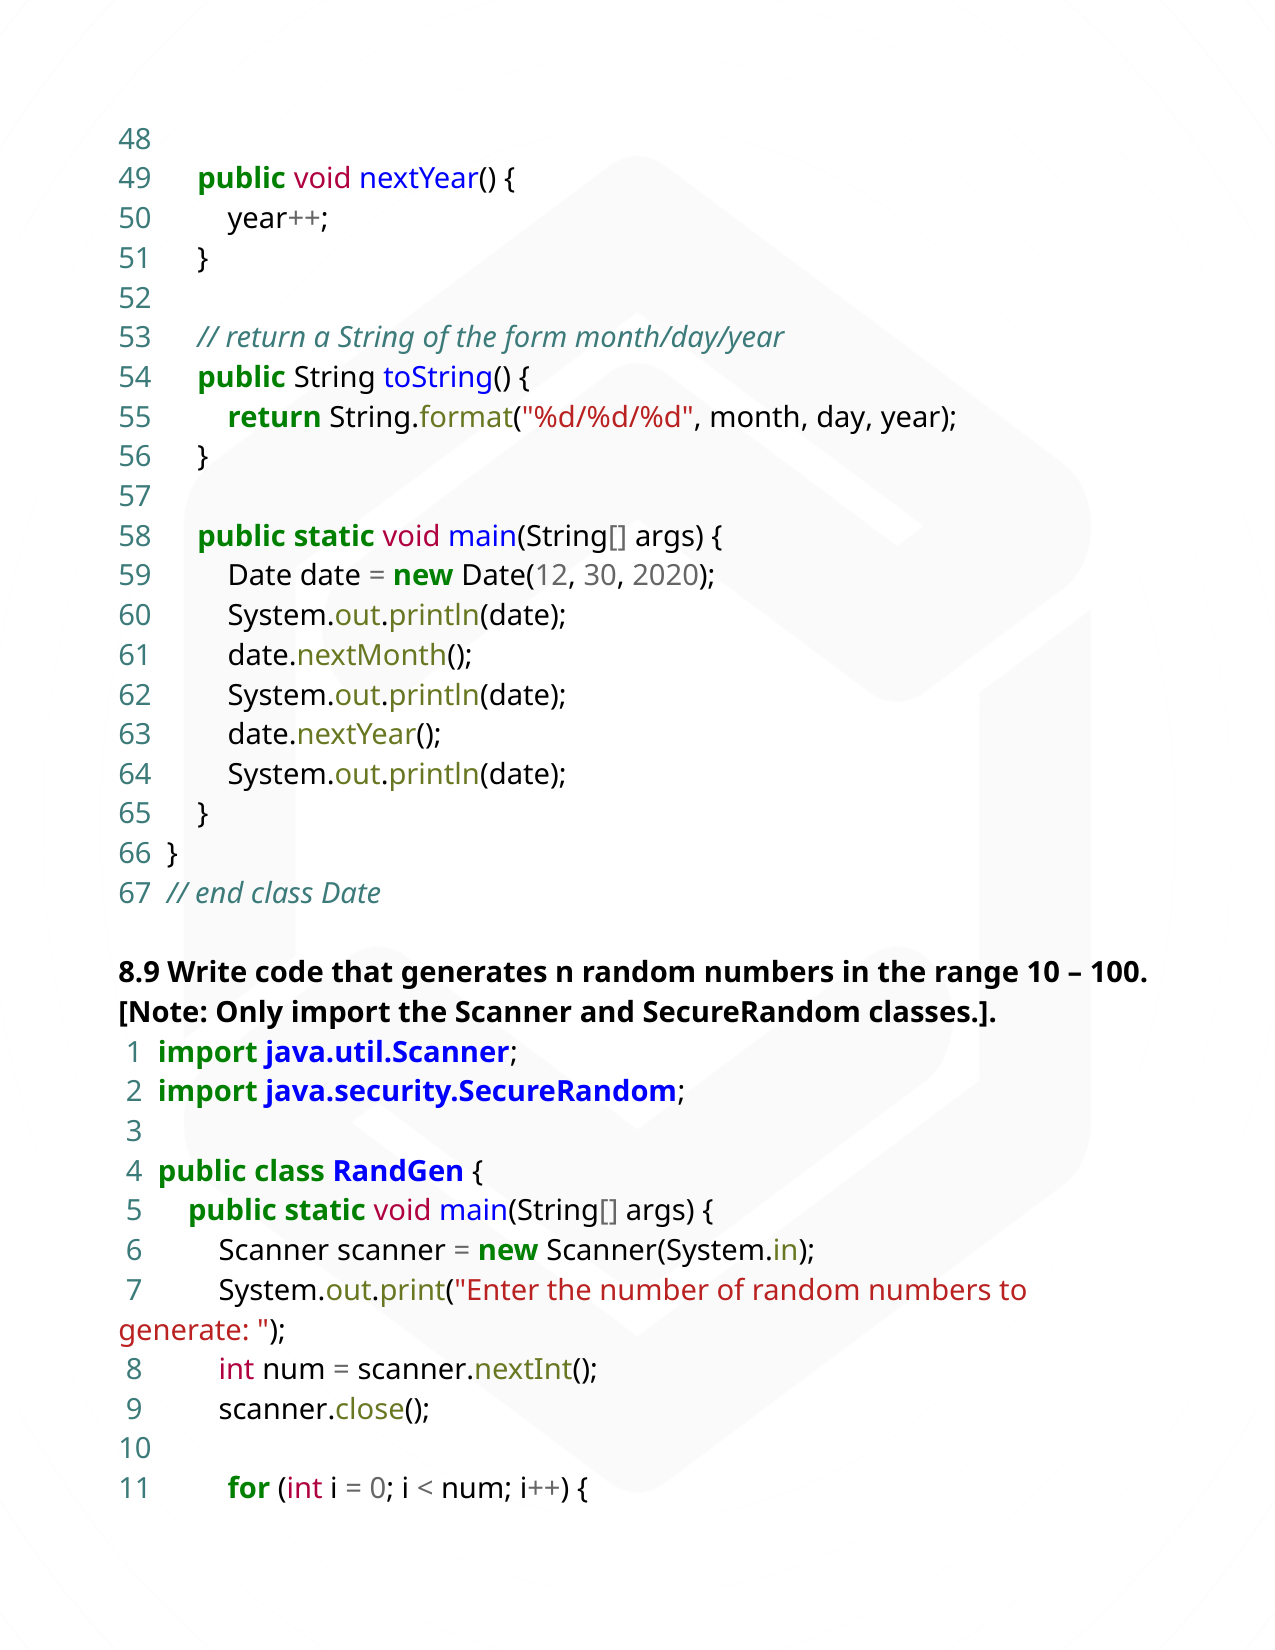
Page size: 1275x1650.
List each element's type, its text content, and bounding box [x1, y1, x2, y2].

text 3 [118, 1110, 1157, 1150]
text 56 } [118, 436, 1157, 475]
text 11 for (int i = 0; i < num; i++) { [118, 1467, 1157, 1507]
text 10 [118, 1428, 1157, 1467]
text 1 import java.util.Scanner; [118, 1031, 1157, 1071]
text 50 year++; [118, 197, 1157, 237]
text 64 System.out.println(date); [118, 753, 1157, 793]
text 6 Scanner scanner = new Scanner(System.in); [118, 1229, 1157, 1269]
text 55 return String.format("%d/%d/%d", month, day, year); [118, 396, 1157, 436]
text 5 public static void main(String[] args) { [118, 1190, 1157, 1229]
text 54 public String toString() { [118, 356, 1157, 396]
text 59 Date date = new Date(12, 30, 2020); [118, 555, 1157, 594]
text 8 int num = scanner.nextInt(); [118, 1348, 1157, 1388]
text 4 public class RandGen { [118, 1150, 1157, 1190]
text 2 import java.security.SecureRandom; [118, 1071, 1157, 1110]
text 51 } [118, 237, 1157, 277]
text 62 System.out.println(date); [118, 674, 1157, 713]
text 8.9 Write code that generates n random numbers in the range 10 – 100. [Note: Only import the Scanner and SecureRandom classes.]. [118, 952, 1157, 1031]
text 58 public static void main(String[] args) { [118, 515, 1157, 555]
text 48 [118, 118, 1157, 158]
text 9 scanner.close(); [118, 1388, 1157, 1428]
text 63 date.nextYear(); [118, 713, 1157, 753]
text 57 [118, 475, 1157, 515]
text 60 System.out.println(date); [118, 594, 1157, 634]
text 53 // return a String of the form month/day/year [118, 317, 1157, 356]
text 52 [118, 277, 1157, 317]
text 65 } [118, 793, 1157, 832]
text 49 public void nextYear() { [118, 158, 1157, 197]
text 61 date.nextMonth(); [118, 634, 1157, 674]
text 67 // end class Date [118, 872, 1157, 912]
text 7 System.out.print("Enter the number of random numbers to generate: "); [118, 1269, 1157, 1348]
text 66 } [118, 832, 1157, 872]
